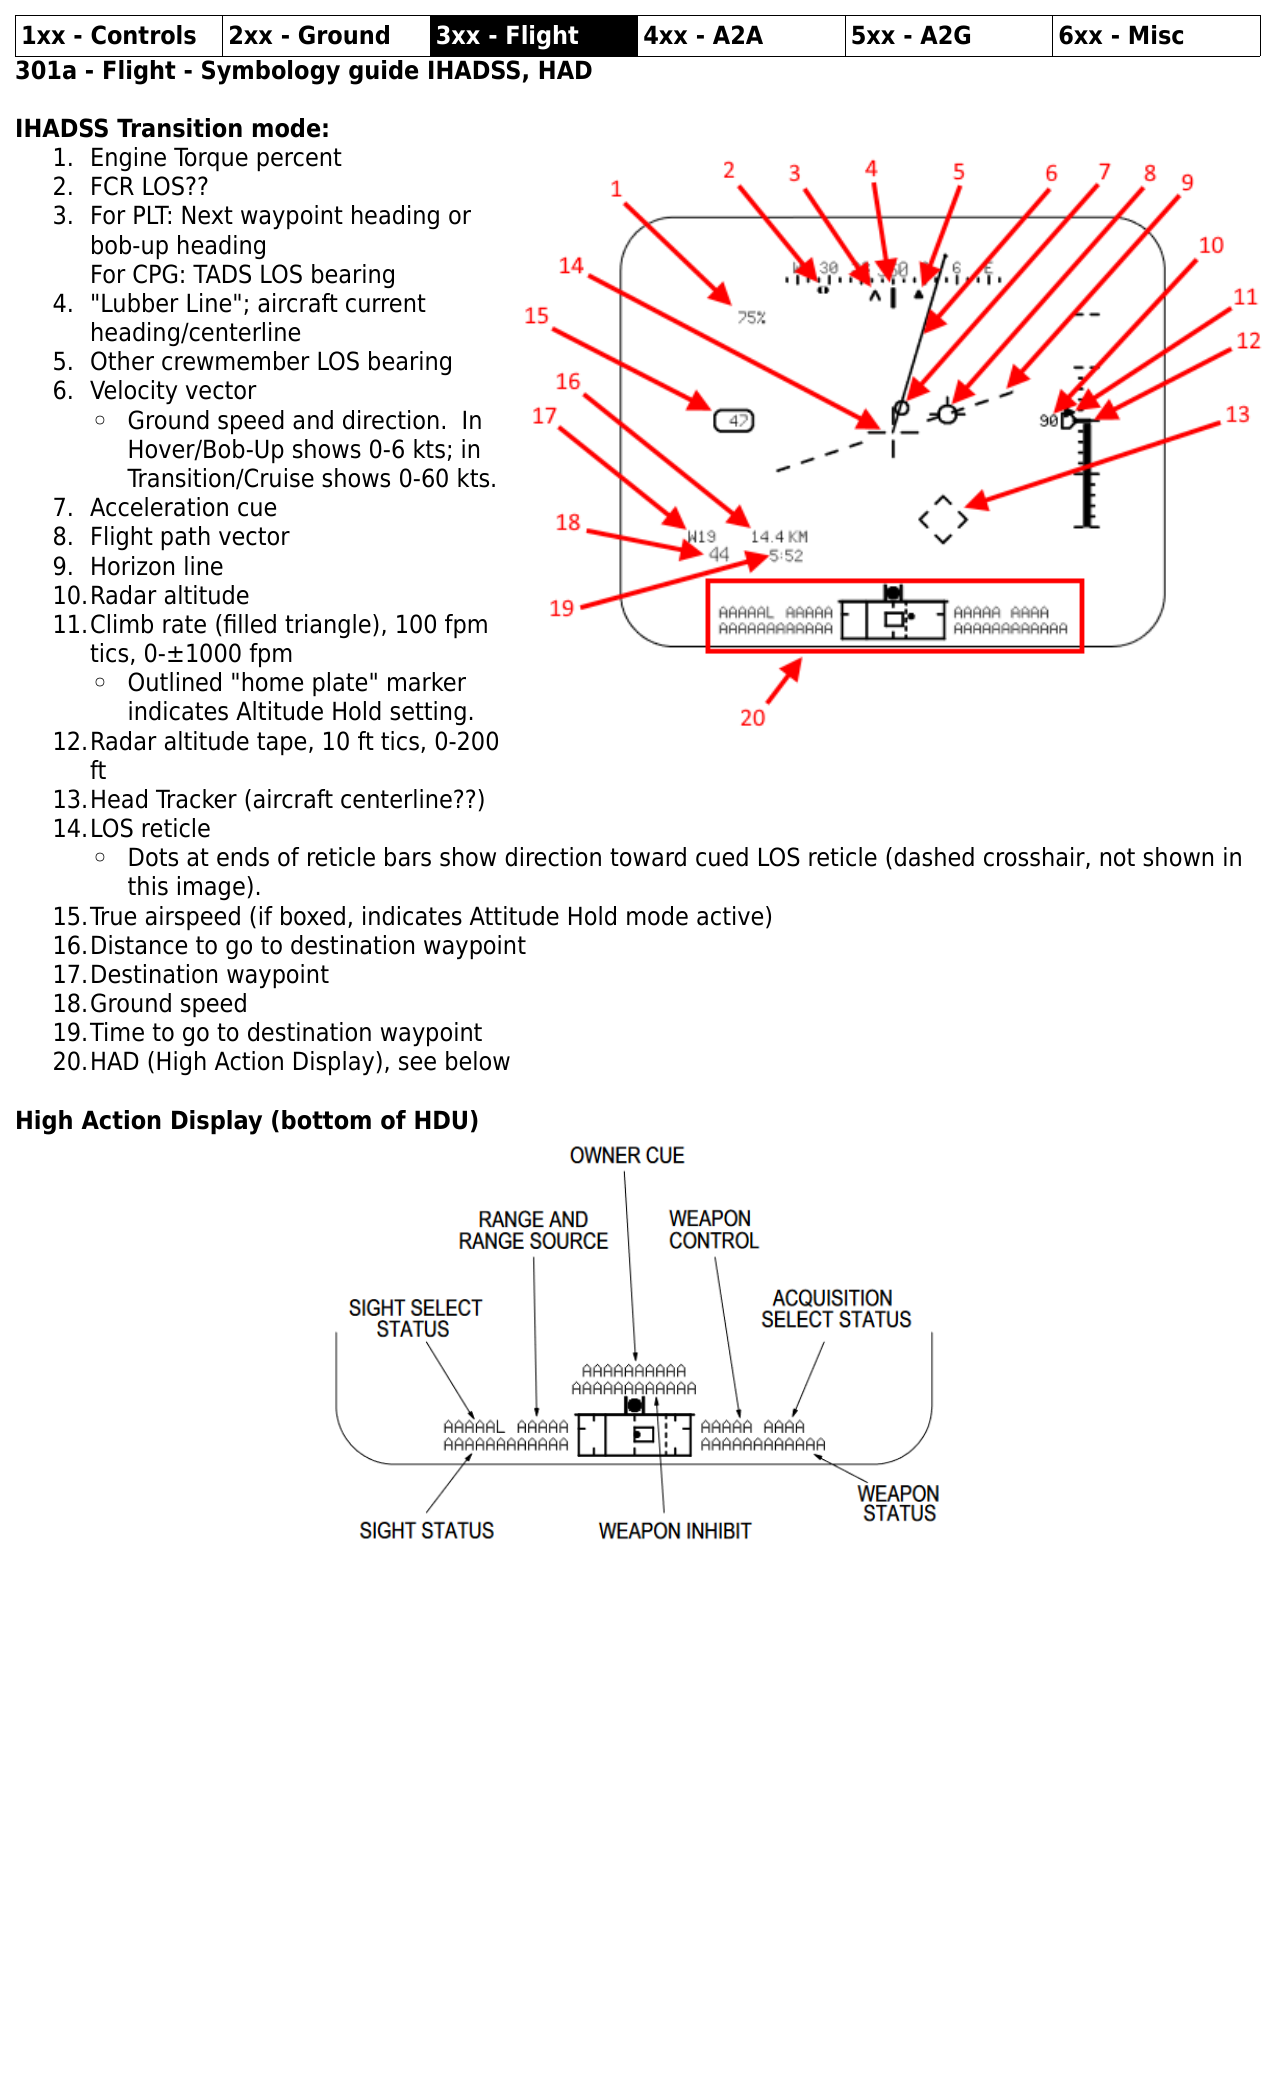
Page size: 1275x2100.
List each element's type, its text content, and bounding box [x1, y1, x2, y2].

list Head Tracker (aircraft centerline??) [52, 785, 1260, 814]
list Distance to go to destination waypoint [52, 931, 1260, 960]
list LOS reticle [52, 814, 1260, 843]
list Radar altitude [52, 581, 518, 610]
table_header 3xx - Flight [431, 16, 637, 56]
list Time to go to destination waypoint [52, 1018, 1260, 1047]
picture [326, 1135, 949, 1550]
table_header 6xx - Misc [1053, 16, 1260, 56]
list Flight path vector [52, 522, 518, 552]
table_header 5xx - A2G [846, 16, 1052, 56]
table_header 1xx - Controls [16, 16, 222, 56]
list True airspeed (if boxed, indicates Attitude Hold mode active) [52, 902, 1260, 931]
picture [518, 142, 1274, 740]
text IHADSS Transition mode: [15, 114, 1260, 143]
list Climb rate (filled triangle), 100 fpm tics, 0-±1000 fpm [52, 610, 518, 668]
list Horizon line [52, 552, 518, 581]
list Acceleration cue [52, 493, 518, 522]
list Dots at ends of reticle bars show direction toward cued LOS reticle (dashed crosshair, not shown in this image). [90, 843, 1260, 902]
list Engine Torque percent [52, 143, 518, 172]
list Radar altitude tape, 10 ft tics, 0-200 ft [52, 727, 1260, 785]
list For CPG: TADS LOS bearing [52, 260, 518, 289]
list Ground speed [52, 989, 1260, 1018]
table_header 4xx - A2A [638, 16, 845, 56]
list "Lubber Line"; aircraft current heading/centerline [52, 289, 518, 347]
list FCR LOS?? [52, 172, 518, 202]
list Outlined "home plate" marker indicates Altitude Hold setting. [90, 668, 518, 727]
text High Action Display (bottom of HDU) [15, 1106, 1260, 1135]
list Velocity vector [52, 377, 518, 406]
text 301a - Flight - Symbology guide IHADSS, HAD [15, 57, 1260, 85]
table_header 2xx - Ground [223, 16, 430, 56]
list Other crewmember LOS bearing [52, 347, 518, 377]
list Destination waypoint [52, 960, 1260, 989]
list Ground speed and direction. In Hover/Bob-Up shows 0-6 kts; in Transition/Cruise shows 0-60 kts. [90, 406, 518, 493]
list For PLT: Next waypoint heading or bob-up heading [52, 202, 518, 260]
list HAD (High Action Display), see below [52, 1047, 1260, 1077]
